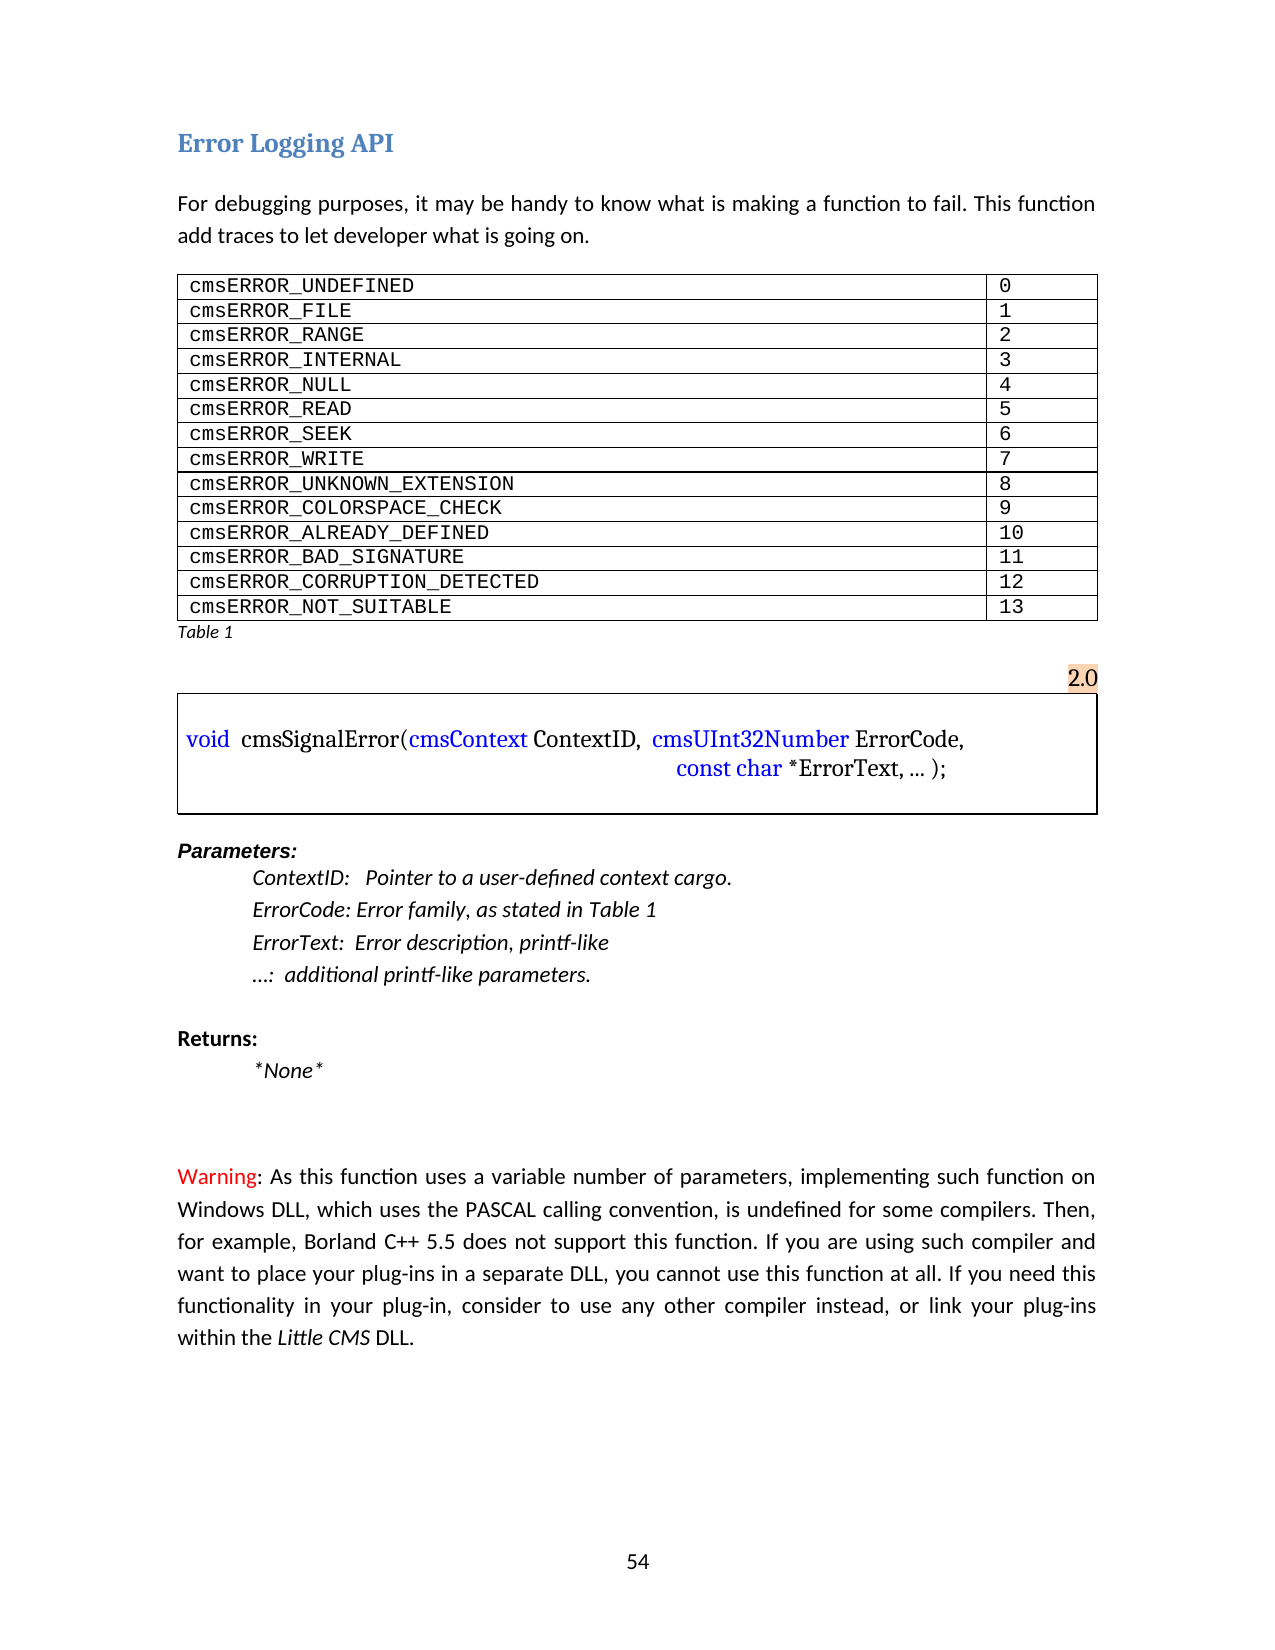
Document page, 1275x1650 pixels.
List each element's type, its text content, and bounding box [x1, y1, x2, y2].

table_cell cmsERROR_READ [178, 399, 986, 422]
table_cell cmsERROR_FILE [178, 300, 986, 323]
text void cmsSignalError(cmsContext ContextID, cmsUInt32Number ErrorCode, [178, 722, 1096, 751]
text Returns: [177, 1024, 1098, 1052]
text const char *ErrorText, ... ); [178, 751, 1096, 779]
table_cell 5 [987, 399, 1097, 422]
table_cell 12 [987, 571, 1097, 595]
table_cell 7 [987, 448, 1097, 471]
text ErrorText: Error description, printf-like [177, 928, 1098, 956]
table_cell 2 [987, 324, 1097, 348]
table_cell cmsERROR_INTERNAL [178, 349, 986, 373]
table_cell cmsERROR_RANGE [178, 324, 986, 348]
text ContextID: Pointer to a user-defined context cargo. [177, 863, 1098, 891]
table_cell 11 [987, 547, 1097, 570]
table_cell 6 [987, 423, 1097, 447]
table_header 0 [987, 275, 1097, 299]
text ErrorCode: Error family, as stated in Table 1 [177, 896, 1098, 923]
table_header cmsERROR_UNDEFINED [178, 275, 986, 299]
table_cell 3 [987, 349, 1097, 373]
text …: additional printf-like parameters. [177, 960, 1098, 988]
text Parameters: [177, 839, 1098, 863]
table_cell 1 [987, 300, 1097, 323]
text For debugging purposes, it may be handy to know what is making a function to fail. This function add traces to let developer what is going on. [177, 189, 1098, 249]
table_cell cmsERROR_NULL [178, 374, 986, 397]
table_cell cmsERROR_CORRUPTION_DETECTED [178, 571, 986, 595]
subtitle Error Logging API [177, 128, 1098, 159]
table_cell 13 [987, 596, 1097, 619]
text 2.0 [177, 664, 1068, 693]
text *None* [177, 1056, 1098, 1084]
table_cell cmsERROR_ALREADY_DEFINED [178, 522, 986, 546]
table_cell cmsERROR_NOT_SUITABLE [178, 596, 986, 619]
table_cell cmsERROR_SEEK [178, 423, 986, 447]
table_cell cmsERROR_COLORSPACE_CHECK [178, 497, 986, 521]
table_cell 10 [987, 522, 1097, 546]
text Table 1 [177, 621, 1098, 643]
table_cell 8 [987, 473, 1097, 496]
table_cell 4 [987, 374, 1097, 397]
table_cell cmsERROR_UNKNOWN_EXTENSION [178, 473, 986, 496]
table_cell cmsERROR_WRITE [178, 448, 986, 471]
table_cell 9 [987, 497, 1097, 521]
text Warning: As this function uses a variable number of parameters, implementing such function on Windows DLL, which uses the PASCAL calling convention, is undefined for some compilers. Then, for example, Borland C++ 5.5 does not support this function. If you are using such compiler and want to place your plug-ins in a separate DLL, you cannot use this function at all. If you need this functionality in your plug-in, consider to use any other compiler instead, or link your plug-ins within the Little CMS DLL. [177, 1162, 1098, 1351]
table_cell cmsERROR_BAD_SIGNATURE [178, 547, 986, 570]
